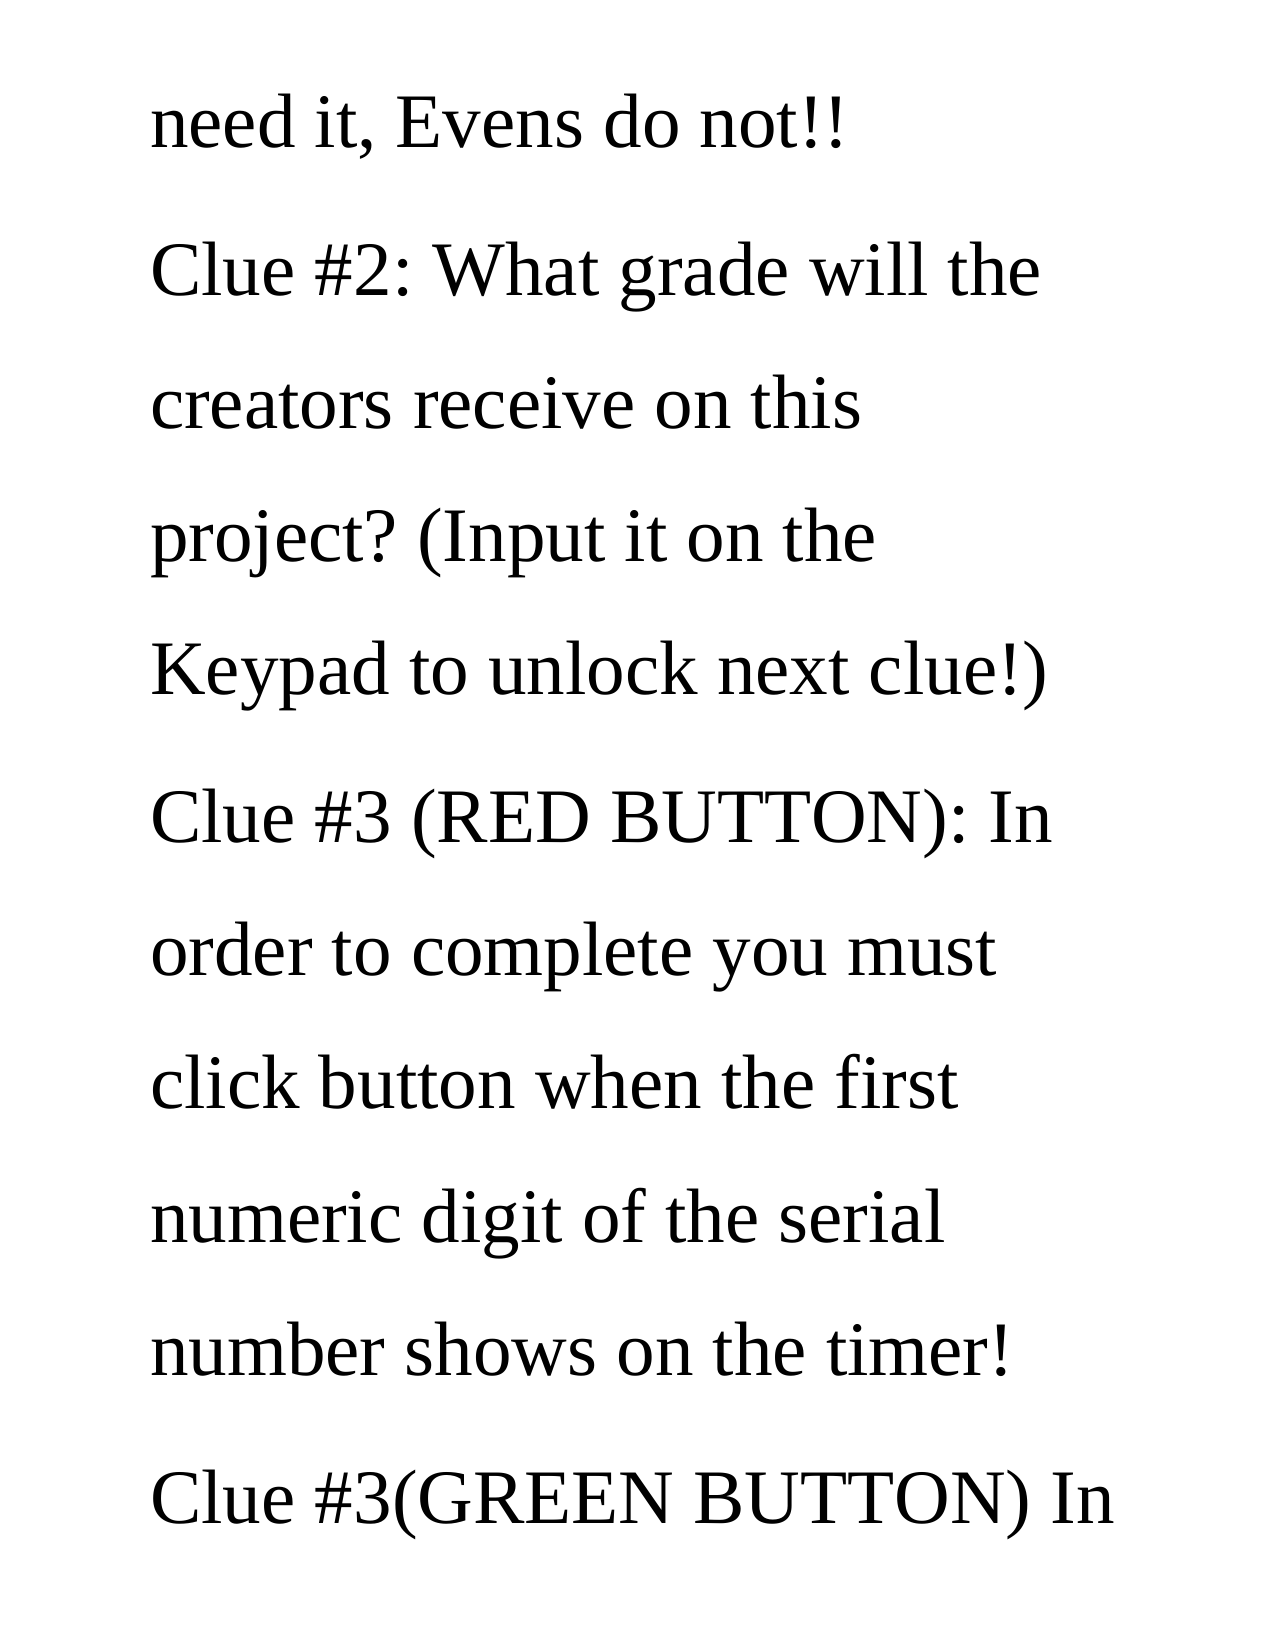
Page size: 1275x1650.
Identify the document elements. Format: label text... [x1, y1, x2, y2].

text Clue #2: What grade will the creators receive on this project? (Input it on the Keypad to unlock next clue!) [150, 223, 1125, 711]
text need it, Evens do not!! [150, 75, 1125, 164]
text Clue #3 (RED BUTTON): In order to complete you must click button when the first numeric digit of the serial number shows on the timer! [150, 771, 1125, 1392]
text Clue #3(GREEN BUTTON) In [150, 1451, 1125, 1540]
